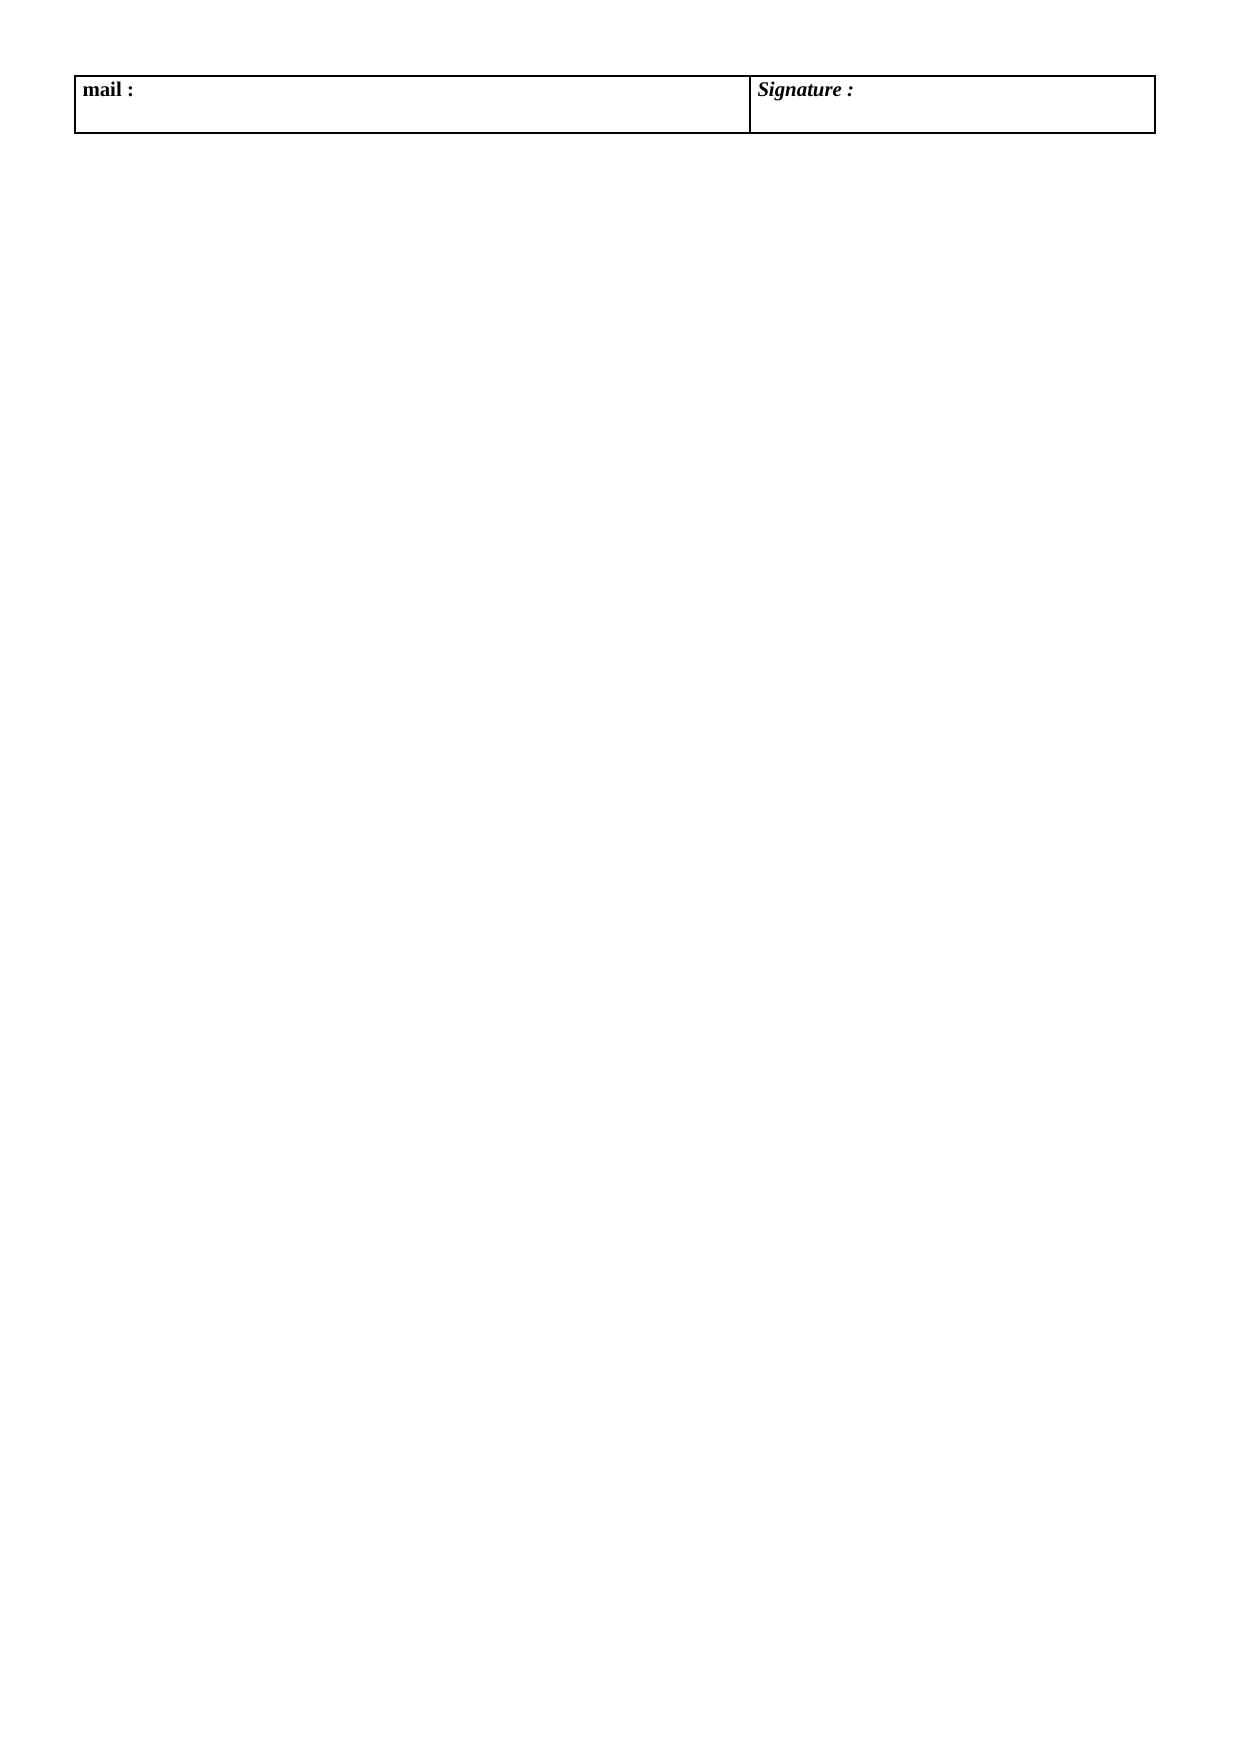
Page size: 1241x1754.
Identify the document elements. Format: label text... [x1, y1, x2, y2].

table_header mail : [76, 77, 749, 132]
table_header Signature : [751, 77, 1154, 132]
